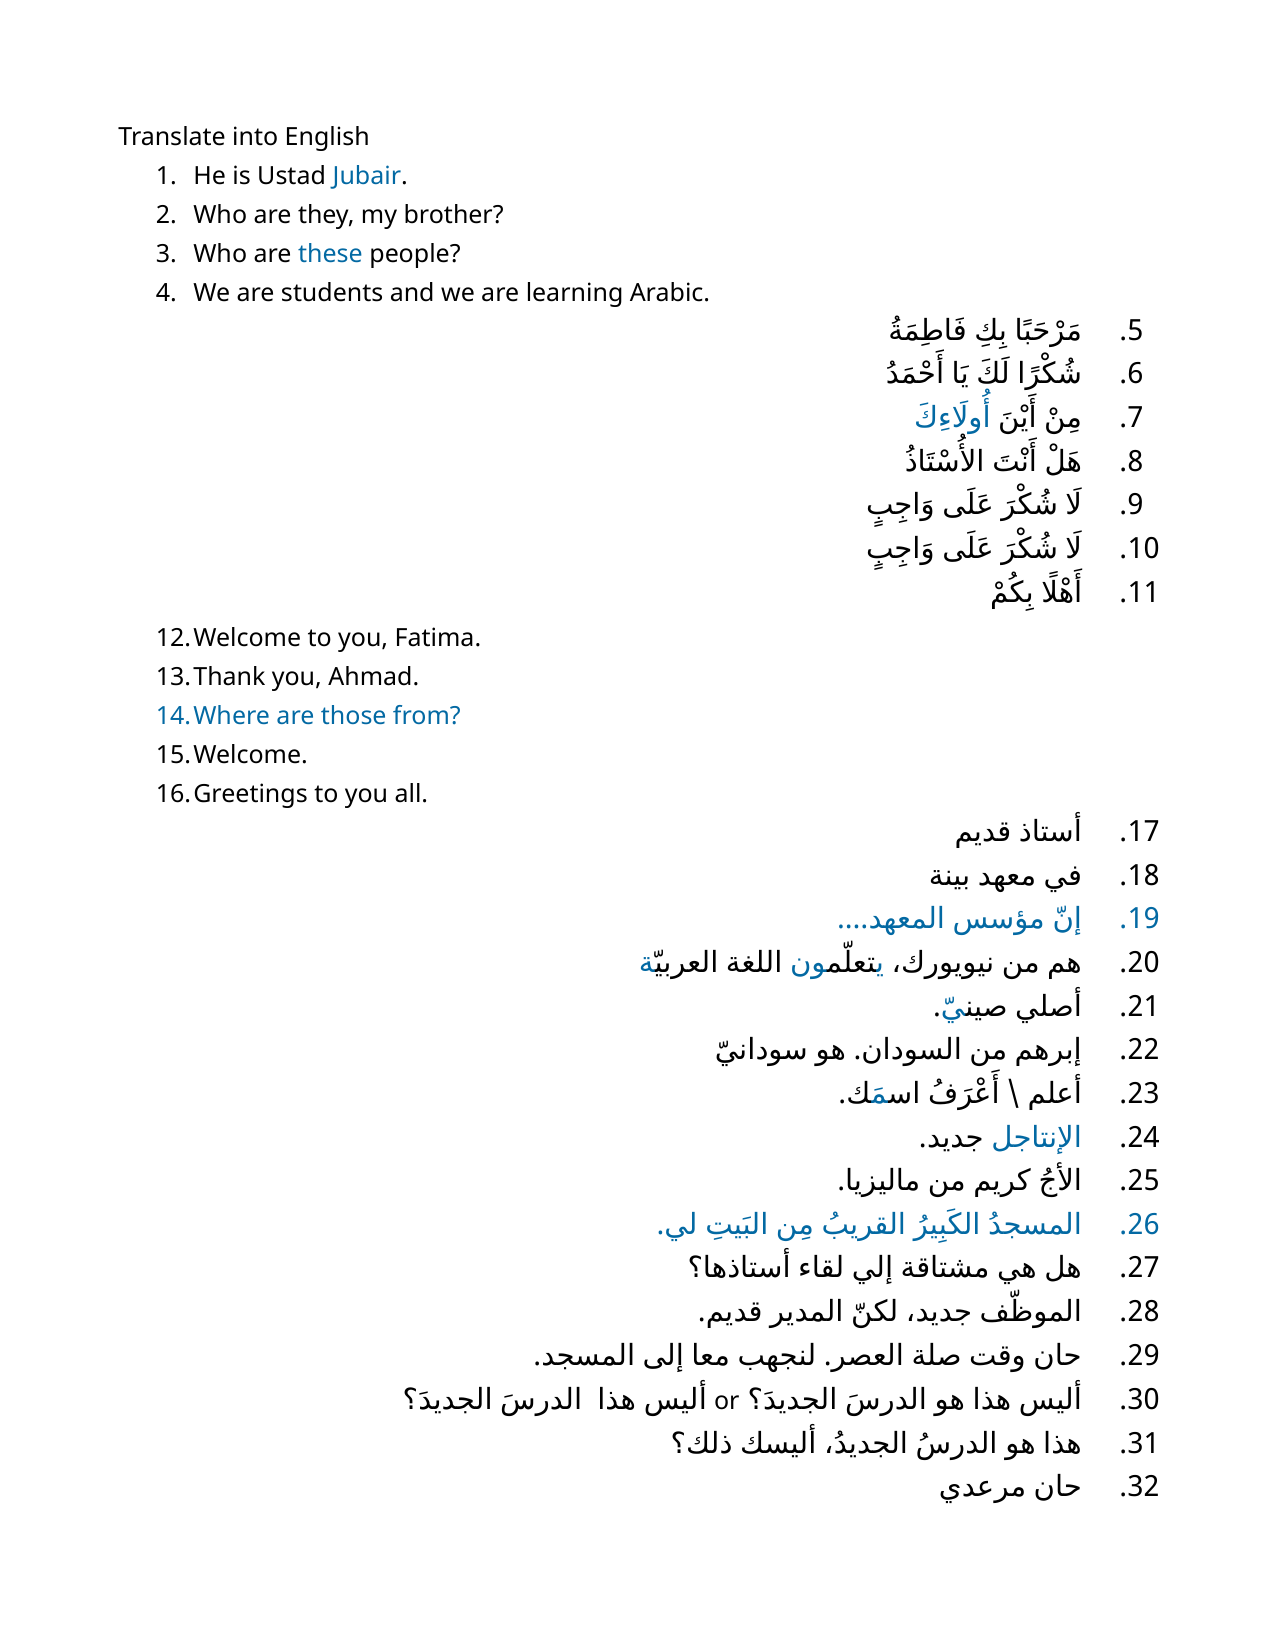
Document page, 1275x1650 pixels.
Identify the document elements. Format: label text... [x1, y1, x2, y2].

list Where are those from? [156, 698, 1157, 732]
list الإنتاجل جديد. [118, 1121, 1119, 1159]
list حان وقت صلة العصر. لنجهب معا إلى المسجد. [118, 1339, 1119, 1377]
text Translate into English [118, 118, 1157, 152]
list Thank you, Ahmad. [156, 659, 1157, 693]
list هَلْ أَنْتَ الأُسْتَاذُ [118, 445, 1119, 483]
list حان مرعدي [118, 1471, 1119, 1509]
list أستاذ قديم [118, 815, 1119, 853]
list هم من نيويورك، يتعلّمون اللغة العربيّة [118, 946, 1119, 984]
list Welcome. [156, 737, 1157, 771]
list He is Ustad Jubair. [156, 157, 1157, 191]
list Welcome to you, Fatima. [156, 619, 1157, 653]
list إنّ مؤسس المعهد…. [118, 903, 1119, 941]
list المسجدُ الكَبِيرُ القريبُ مِن البَيتِ لي. [118, 1208, 1119, 1246]
list لَا شُكْرَ عَلَى وَاجِبٍ [118, 488, 1119, 527]
list في معهد بينة [118, 859, 1119, 897]
list هل هي مشتاقة إلي لقاء أستاذها؟ [118, 1252, 1119, 1290]
list أعلم \ أَعْرَفُ اسمَك. [118, 1077, 1119, 1115]
list أَهْلًا بِكُمْ [118, 576, 1119, 614]
list مِنْ أَيْنَ أُولَاءِكَ [118, 401, 1119, 439]
list Greetings to you all. [156, 776, 1157, 810]
list Who are they, my brother? [156, 196, 1157, 231]
list الأجُ كريم من ماليزيا. [118, 1164, 1119, 1202]
list الموظّف جديد، لكنّ المدير قديم. [118, 1295, 1119, 1333]
list إبرهم من السودان. هو سودانيّ [118, 1033, 1119, 1072]
list مَرْحَبًا بِكِ فَاطِمَةُ [118, 314, 1119, 352]
list هذا هو الدرسُ الجديدُ، أليسك ذلك؟ [118, 1427, 1119, 1465]
list We are students and we are learning Arabic. [156, 275, 1157, 309]
list شُكْرًا لَكَ يَا أَحْمَدُ [118, 358, 1119, 396]
list أصلي صينيّ. [118, 990, 1119, 1028]
list لَا شُكْرَ عَلَى وَاجِبٍ [118, 532, 1119, 570]
list Who are these people? [156, 236, 1157, 270]
list أليس هذا هو الدرسَ الجديدَ؟ or أليس هذا الدرسَ الجديدَ؟ [118, 1383, 1119, 1421]
